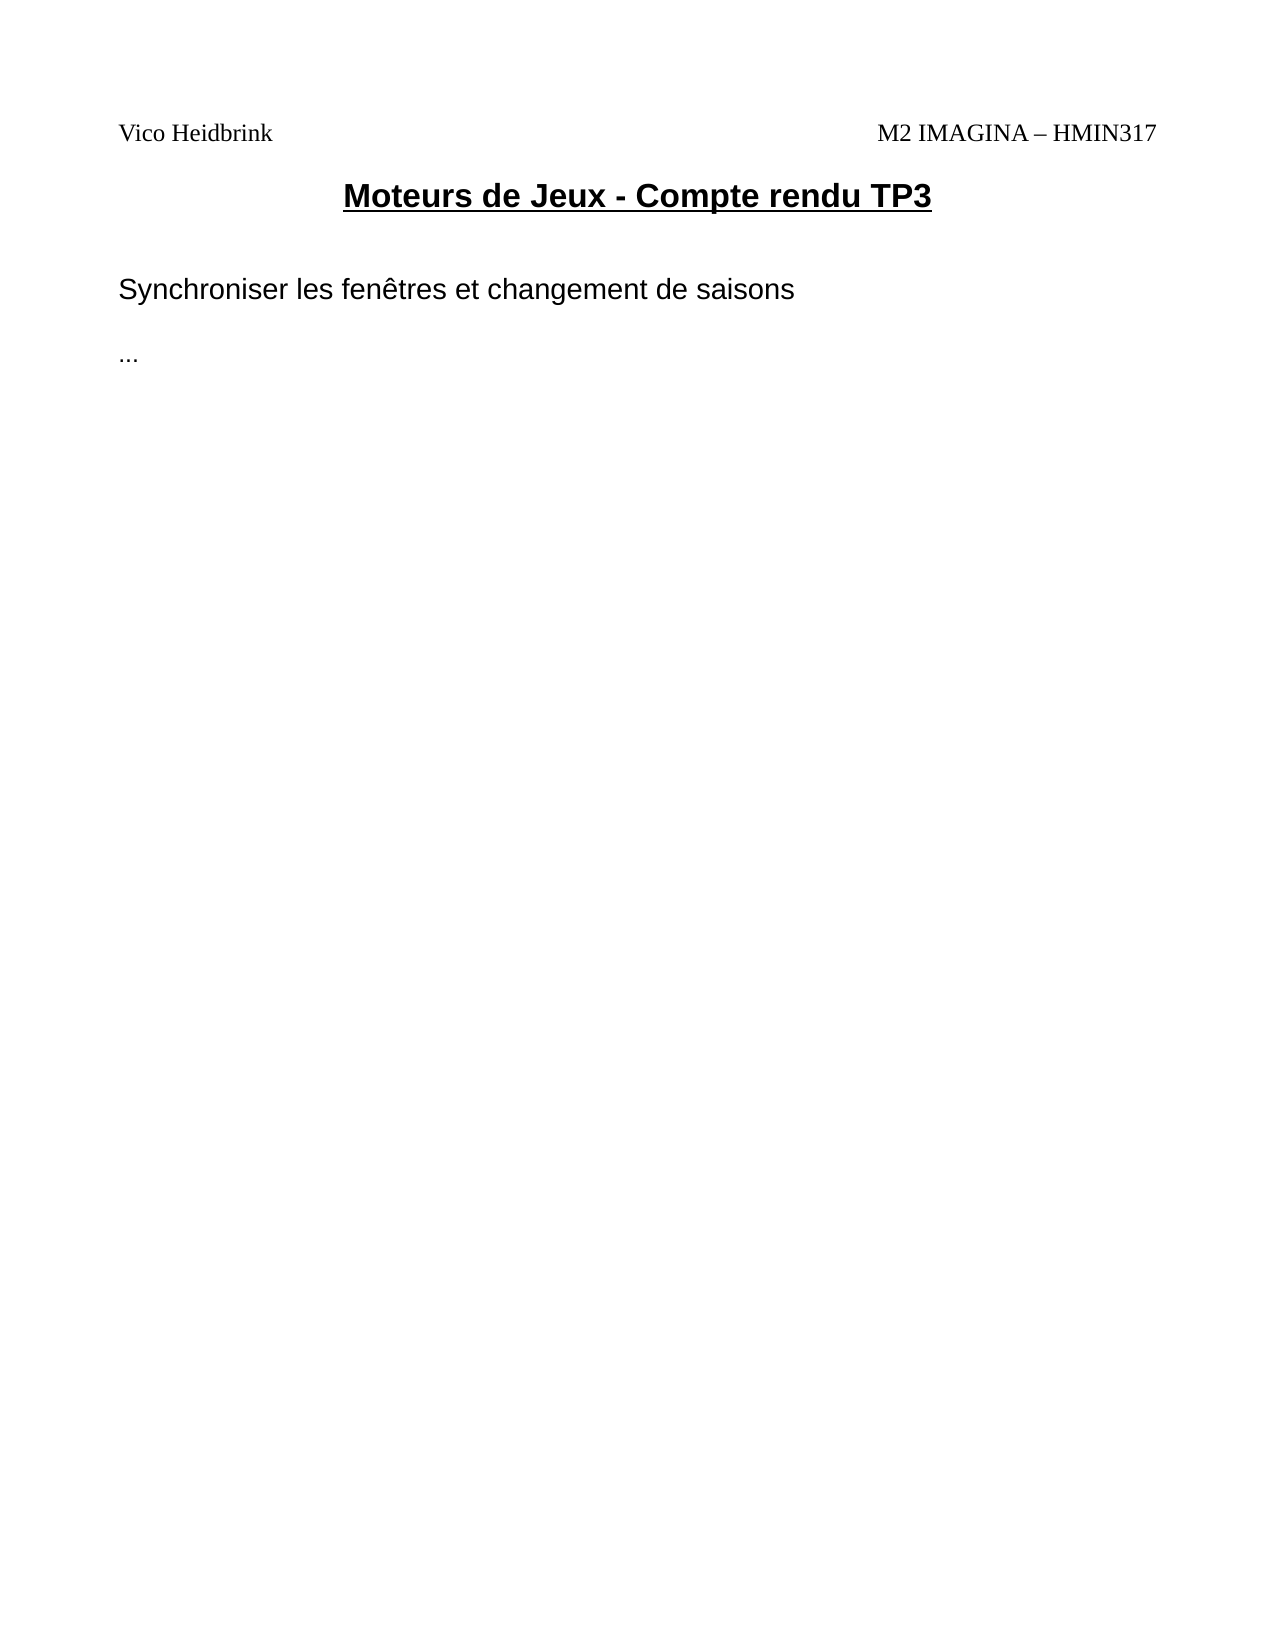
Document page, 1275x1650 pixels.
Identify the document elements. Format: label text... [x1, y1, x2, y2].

text ... [118, 339, 1157, 368]
text Synchroniser les fenêtres et changement de saisons [118, 272, 1157, 306]
text Moteurs de Jeux - Compte rendu TP3 [118, 176, 1157, 215]
